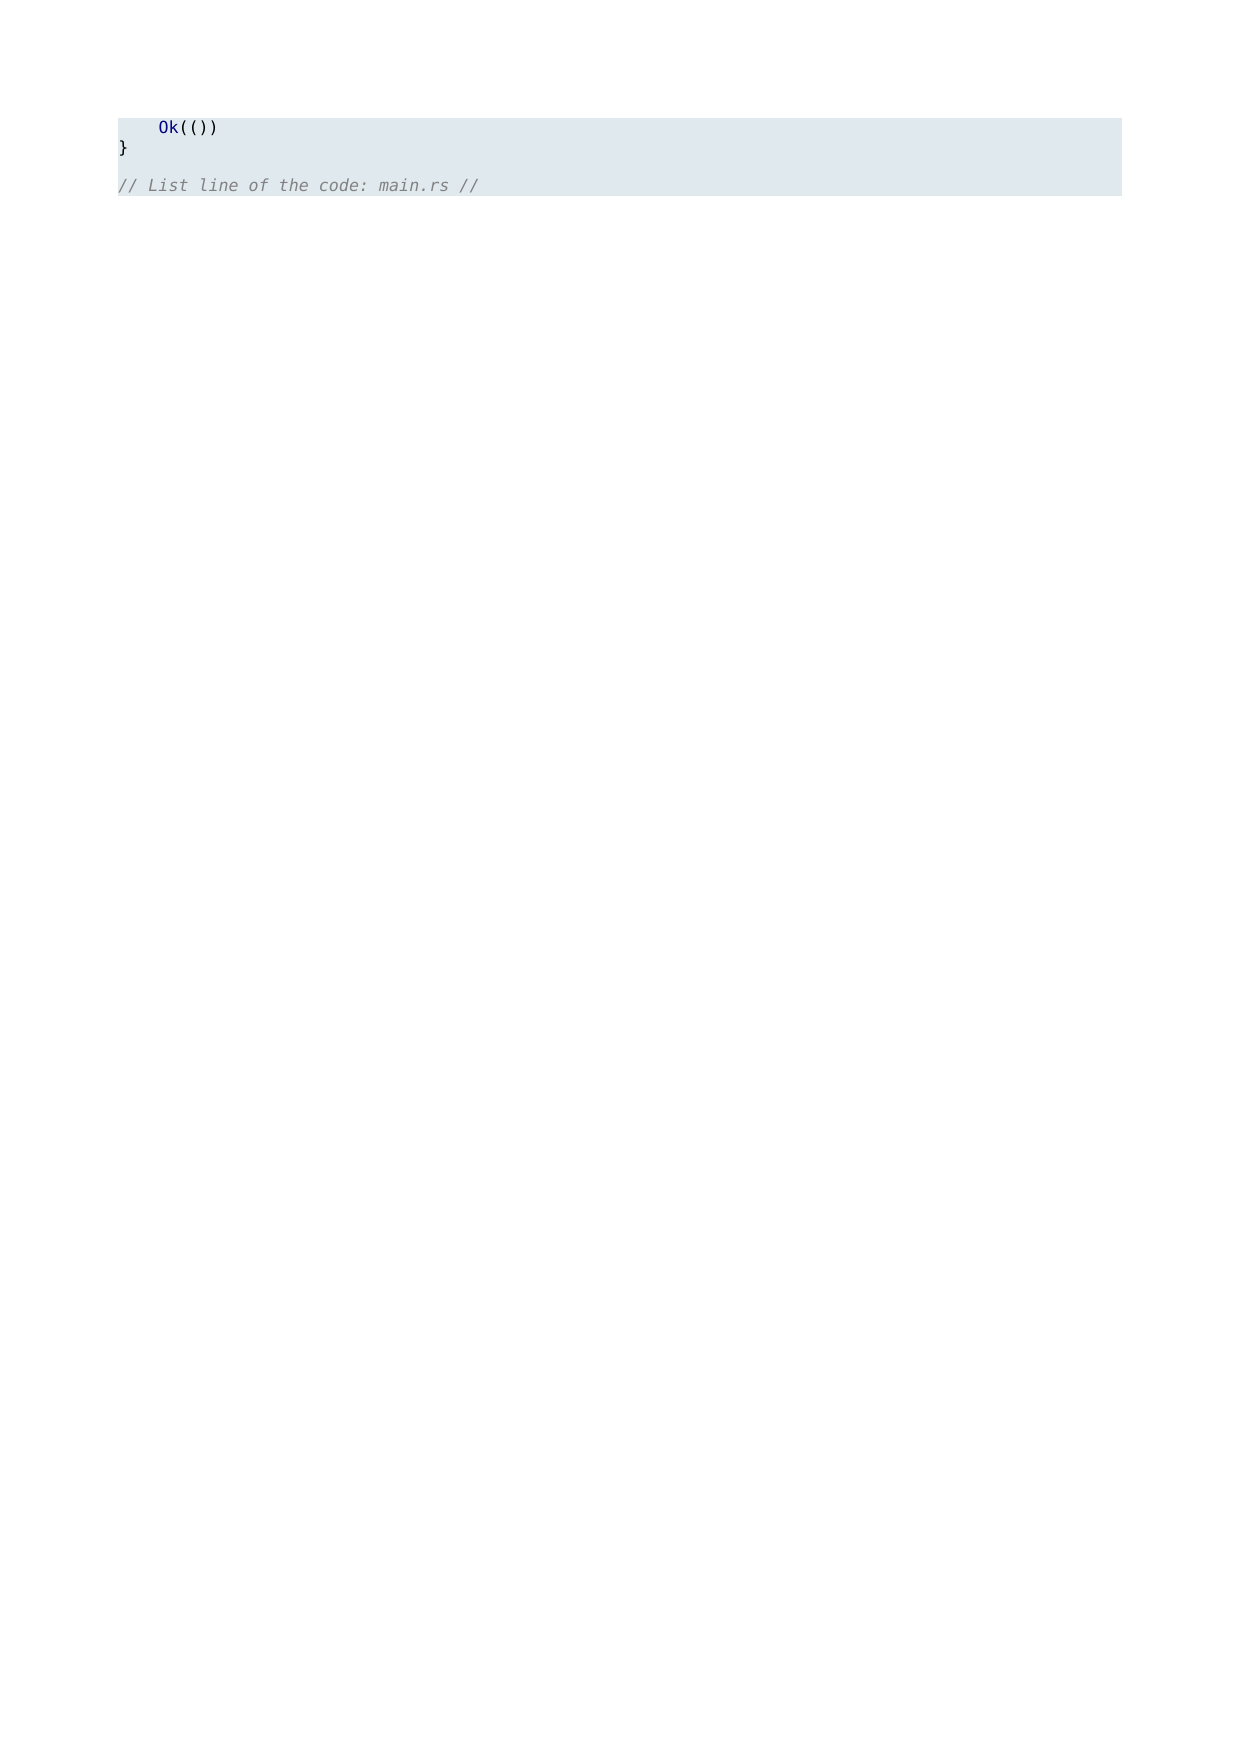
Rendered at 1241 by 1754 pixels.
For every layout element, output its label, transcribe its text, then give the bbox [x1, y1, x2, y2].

text } [118, 137, 1122, 157]
text Ok(()) [118, 118, 1122, 137]
text // List line of the code: main.rs // [118, 176, 1122, 196]
